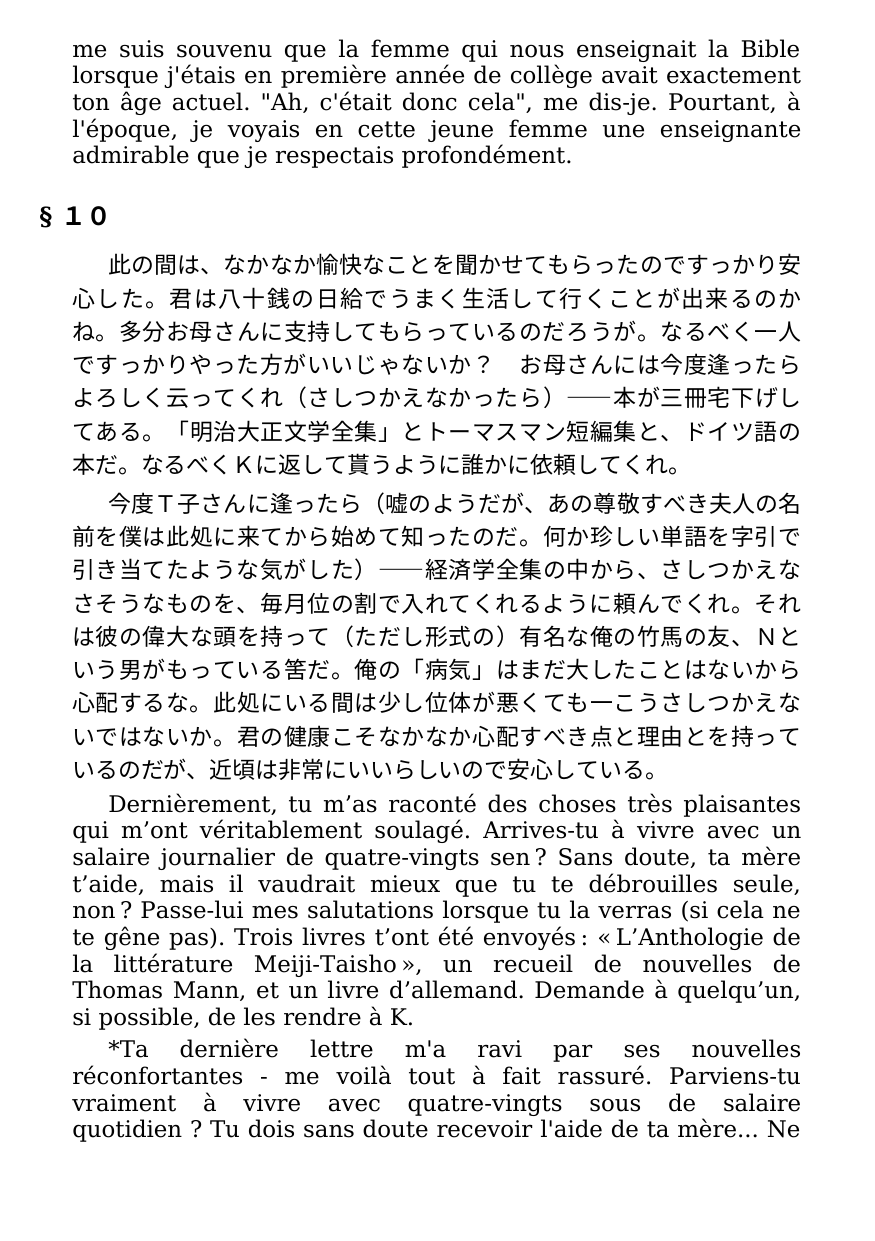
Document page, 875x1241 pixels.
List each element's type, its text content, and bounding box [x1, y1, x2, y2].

text me suis souvenu que la femme qui nous enseignait la Bible lorsque j'étais en première année de collège avait exactement ton âge actuel. "Ah, c'était donc cela", me dis-je. Pourtant, à l'époque, je voyais en cette jeune femme une enseignante admirable que je respectais profondément. [72, 36, 802, 169]
text 此の間は、なかなか愉快なことを聞かせてもらったのですっかり安心した。君は八十銭の日給でうまく生活して行くことが出来るのかね。多分お母さんに支持してもらっているのだろうが。なるべく一人ですっかりやった方がいいじゃないか？ お母さんには今度逢ったらよろしく云ってくれ（さしつかえなかったら）――本が三冊宅下げしてある。「明治大正文学全集」とトーマスマン短編集と、ドイツ語の本だ。なるべくＫに返して貰うように誰かに依頼してくれ。 [72, 247, 802, 480]
text 今度Ｔ子さんに逢ったら（嘘のようだが、あの尊敬すべき夫人の名前を僕は此処に来てから始めて知ったのだ。何か珍しい単語を字引で引き当てたような気がした）――経済学全集の中から、さしつかえなさそうなものを、毎月位の割で入れてくれるように頼んでくれ。それは彼の偉大な頭を持って（ただし形式の）有名な俺の竹馬の友、Ｎという男がもっている筈だ。俺の「病気」はまだ大したことはないから心配するな。此処にいる間は少し位体が悪くても一こうさしつかえないではないか。君の健康こそなかなか心配すべき点と理由とを持っているのだが、近頃は非常にいいらしいので安心している。 [72, 486, 802, 785]
text *Ta dernière lettre m'a ravi par ses nouvelles réconfortantes - me voilà tout à fait rassuré. Parviens-tu vraiment à vivre avec quatre-vingts sous de salaire quotidien ? Tu dois sans doute recevoir l'aide de ta mère... Ne [72, 1037, 802, 1143]
subtitle § １０ [36, 193, 838, 235]
text Dernièrement, tu m’as raconté des choses très plaisantes qui m’ont véritablement soulagé. Arrives-tu à vivre avec un salaire journalier de quatre-vingts sen ? Sans doute, ta mère t’aide, mais il vaudrait mieux que tu te débrouilles seule, non ? Passe-lui mes salutations lorsque tu la verras (si cela ne te gêne pas). Trois livres t’ont été envoyés : « L’Anthologie de la littérature Meiji-Taisho », un recueil de nouvelles de Thomas Mann, et un livre d’allemand. Demande à quelqu’un, si possible, de les rendre à K. [72, 791, 802, 1031]
